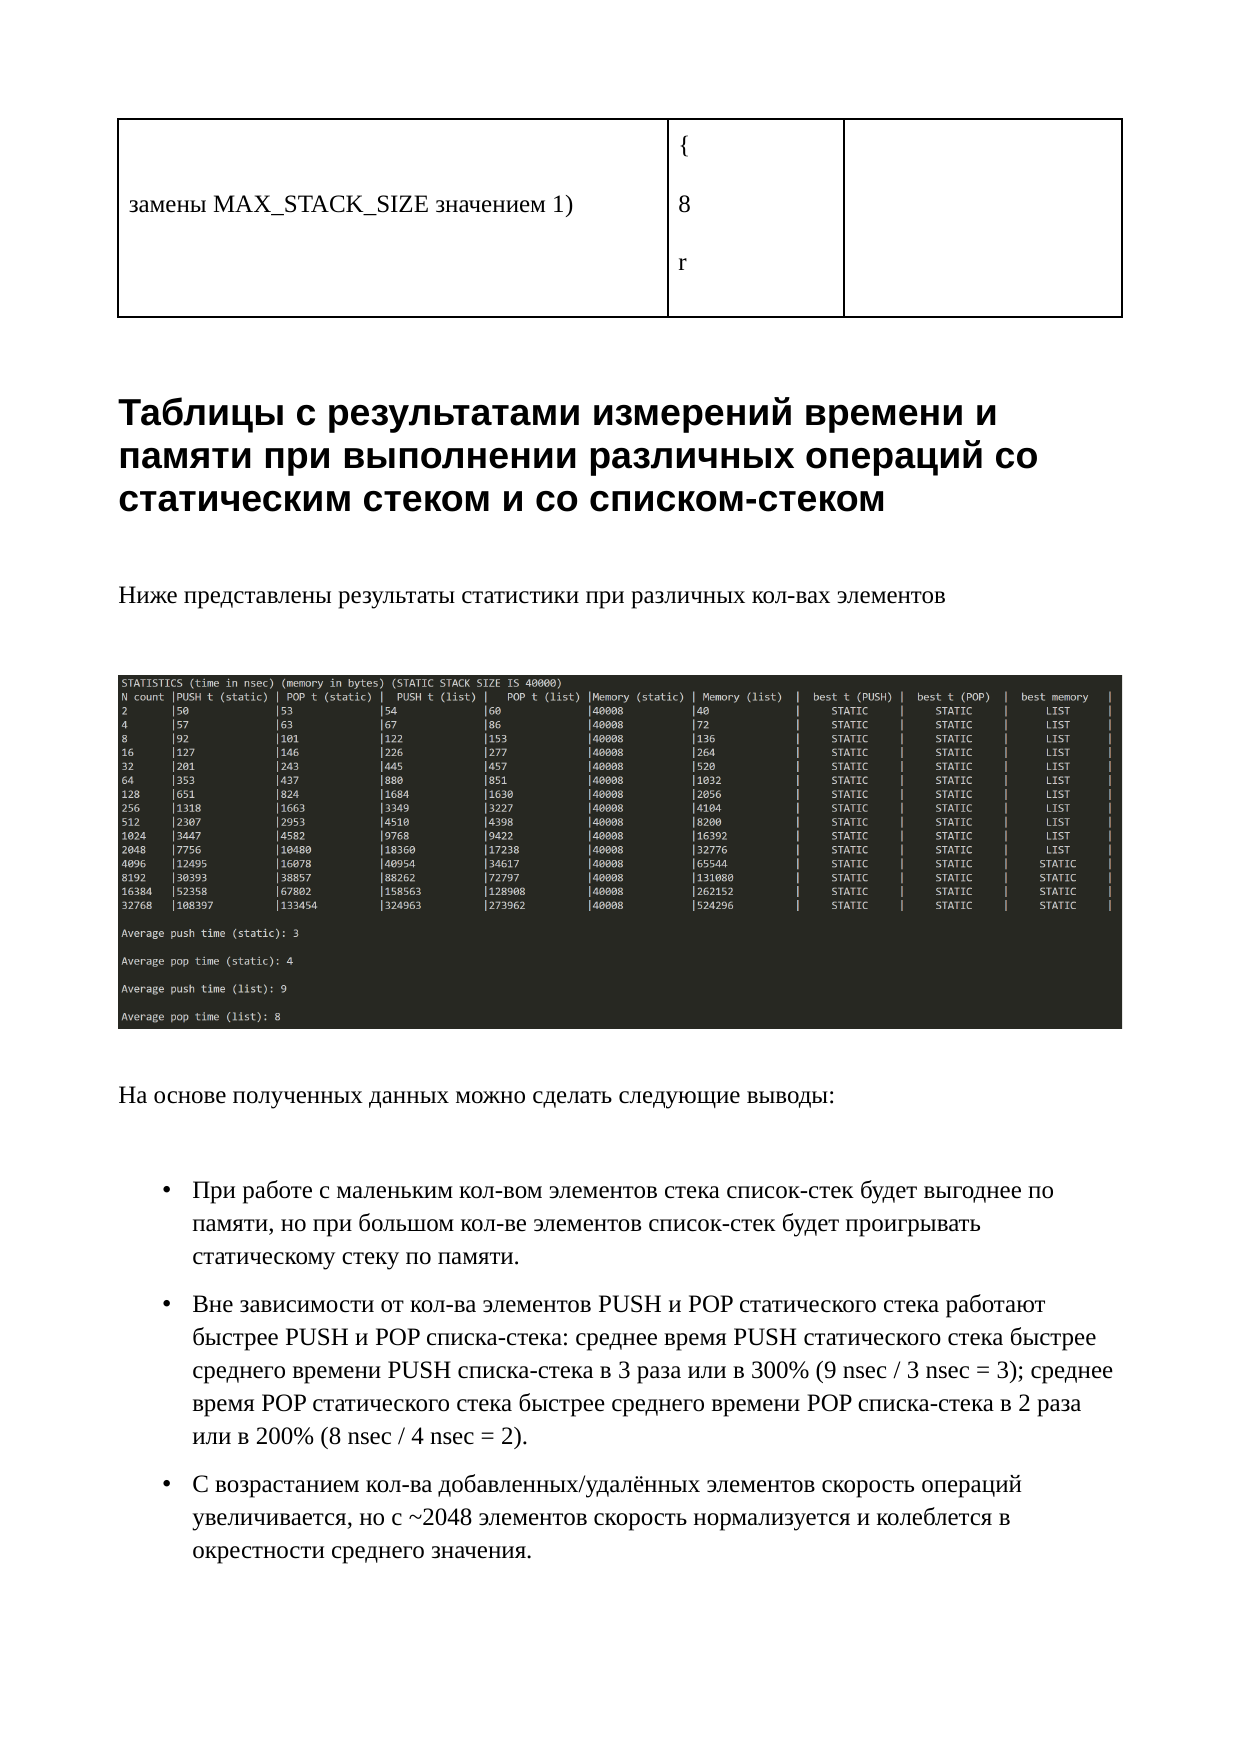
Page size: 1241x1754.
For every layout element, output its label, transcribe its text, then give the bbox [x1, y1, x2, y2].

list С возрастанием кол-ва добавленных/удалённых элементов скорость операций увеличивается, но с ~2048 элементов скорость нормализуется и колеблется в окрестности среднего значения. [162, 1469, 1122, 1563]
picture [118, 675, 1123, 1029]
list При работе с маленьким кол-вом элементов стека список-стек будет выгоднее по памяти, но при большом кол-ве элементов список-стек будет проигрывать статическому стеку по памяти. [162, 1175, 1122, 1270]
subtitle Таблицы с результатами измерений времени и памяти при выполнении различных операций со статическим стеком и со списком-стеком [118, 390, 1122, 520]
text Ниже представлены результаты статистики при различных кол-вах элементов [118, 580, 1122, 609]
table_cell замены MAX_STACK_SIZE значением 1) [119, 120, 667, 316]
table_cell { 8 r [669, 120, 843, 316]
table_cell [845, 120, 1121, 316]
text На основе полученных данных можно сделать следующие выводы: [118, 1080, 1122, 1109]
list Вне зависимости от кол-ва элементов PUSH и POP статического стека работают быстрее PUSH и POP списка-стека: среднее время PUSH статического стека быстрее среднего времени PUSH списка-стека в 3 раза или в 300% (9 nsec / 3 nsec = 3); среднее время POP статического стека быстрее среднего времени POP списка-стека в 2 раза или в 200% (8 nsec / 4 nsec = 2). [162, 1289, 1122, 1450]
